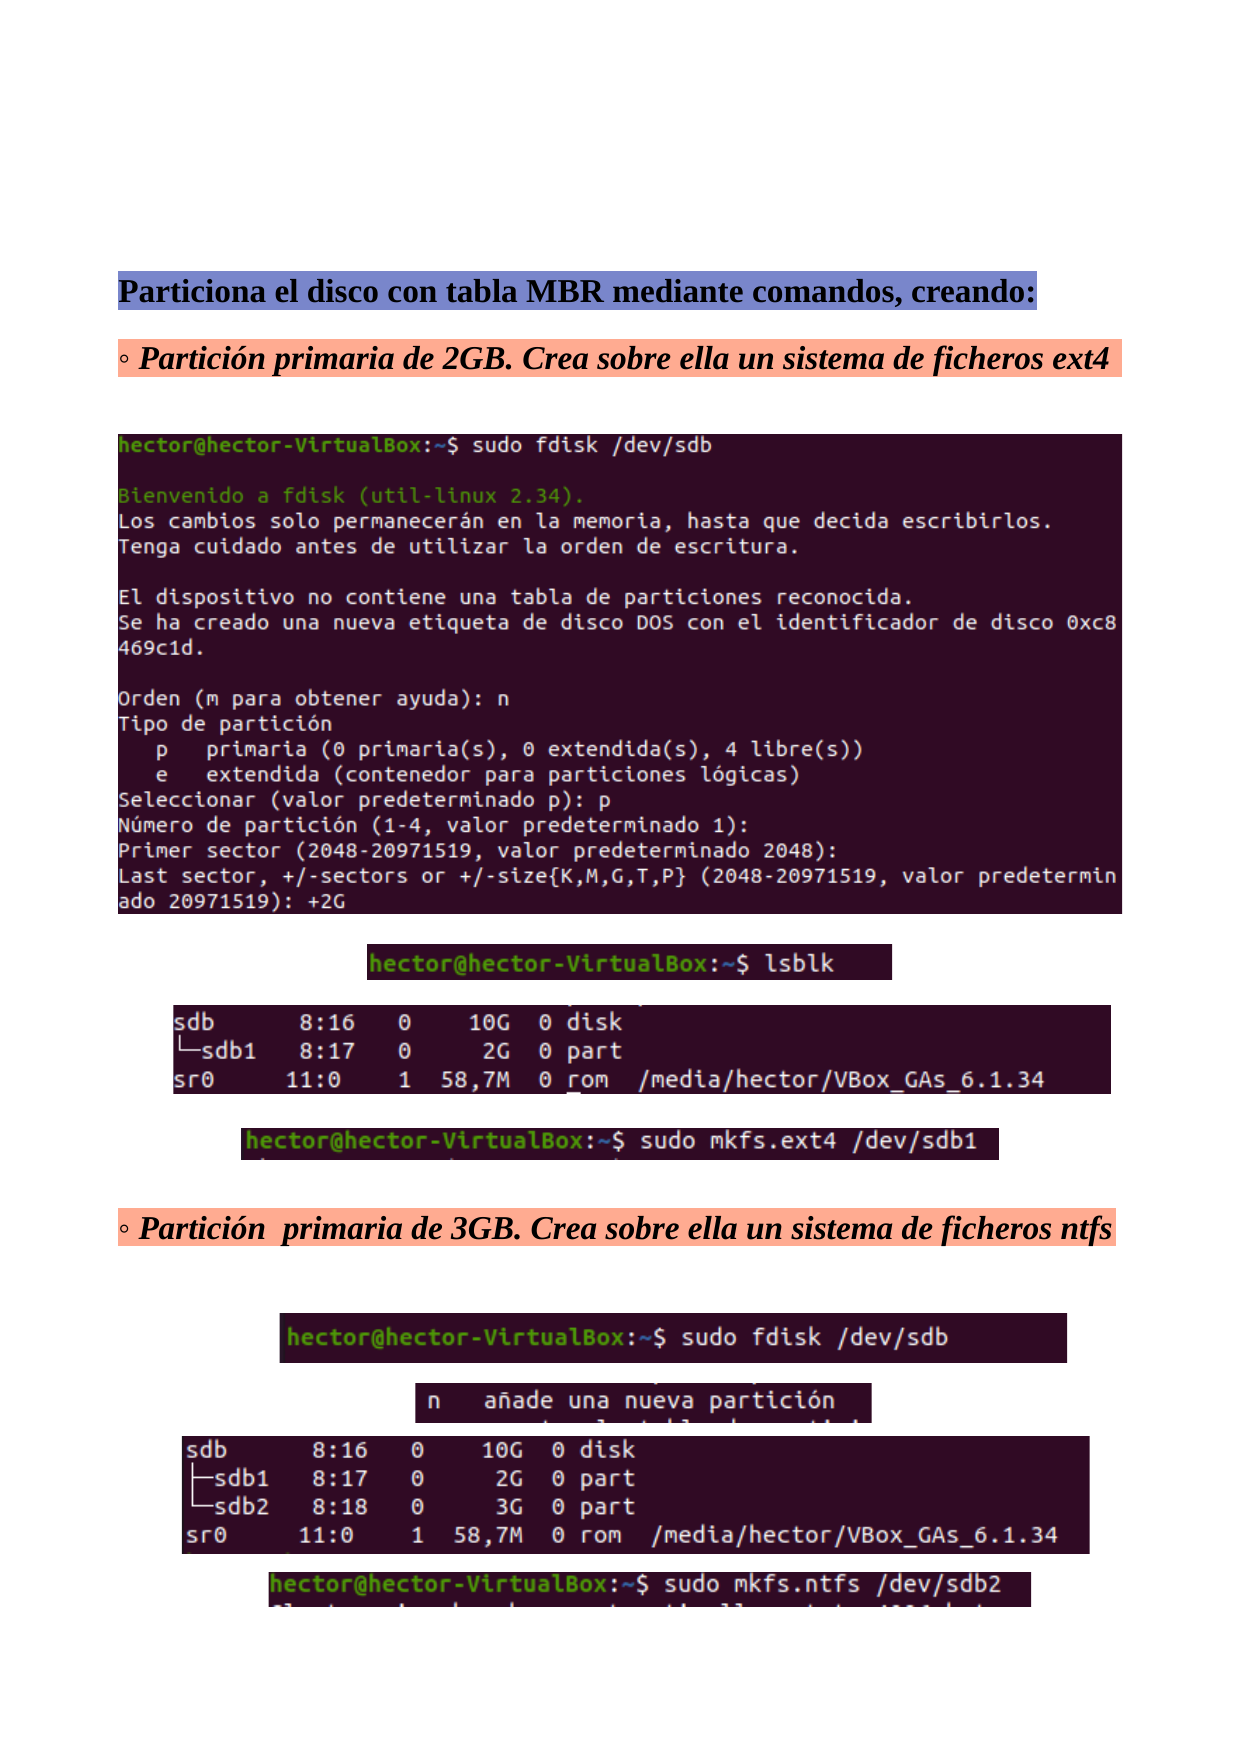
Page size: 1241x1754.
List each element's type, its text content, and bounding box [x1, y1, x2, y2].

picture [367, 944, 893, 980]
picture [173, 1005, 1111, 1094]
text ◦ Partición primaria de 3GB. Crea sobre ella un sistema de ficheros ntfs [118, 1208, 1122, 1246]
text Particiona el disco con tabla MBR mediante comandos, creando: [118, 271, 1122, 310]
picture [279, 1313, 1068, 1363]
picture [268, 1572, 1032, 1607]
picture [181, 1436, 1090, 1554]
picture [415, 1383, 872, 1423]
picture [241, 1128, 999, 1160]
text ◦ Partición primaria de 2GB. Crea sobre ella un sistema de ficheros ext4 [118, 338, 1122, 377]
picture [118, 434, 1123, 914]
